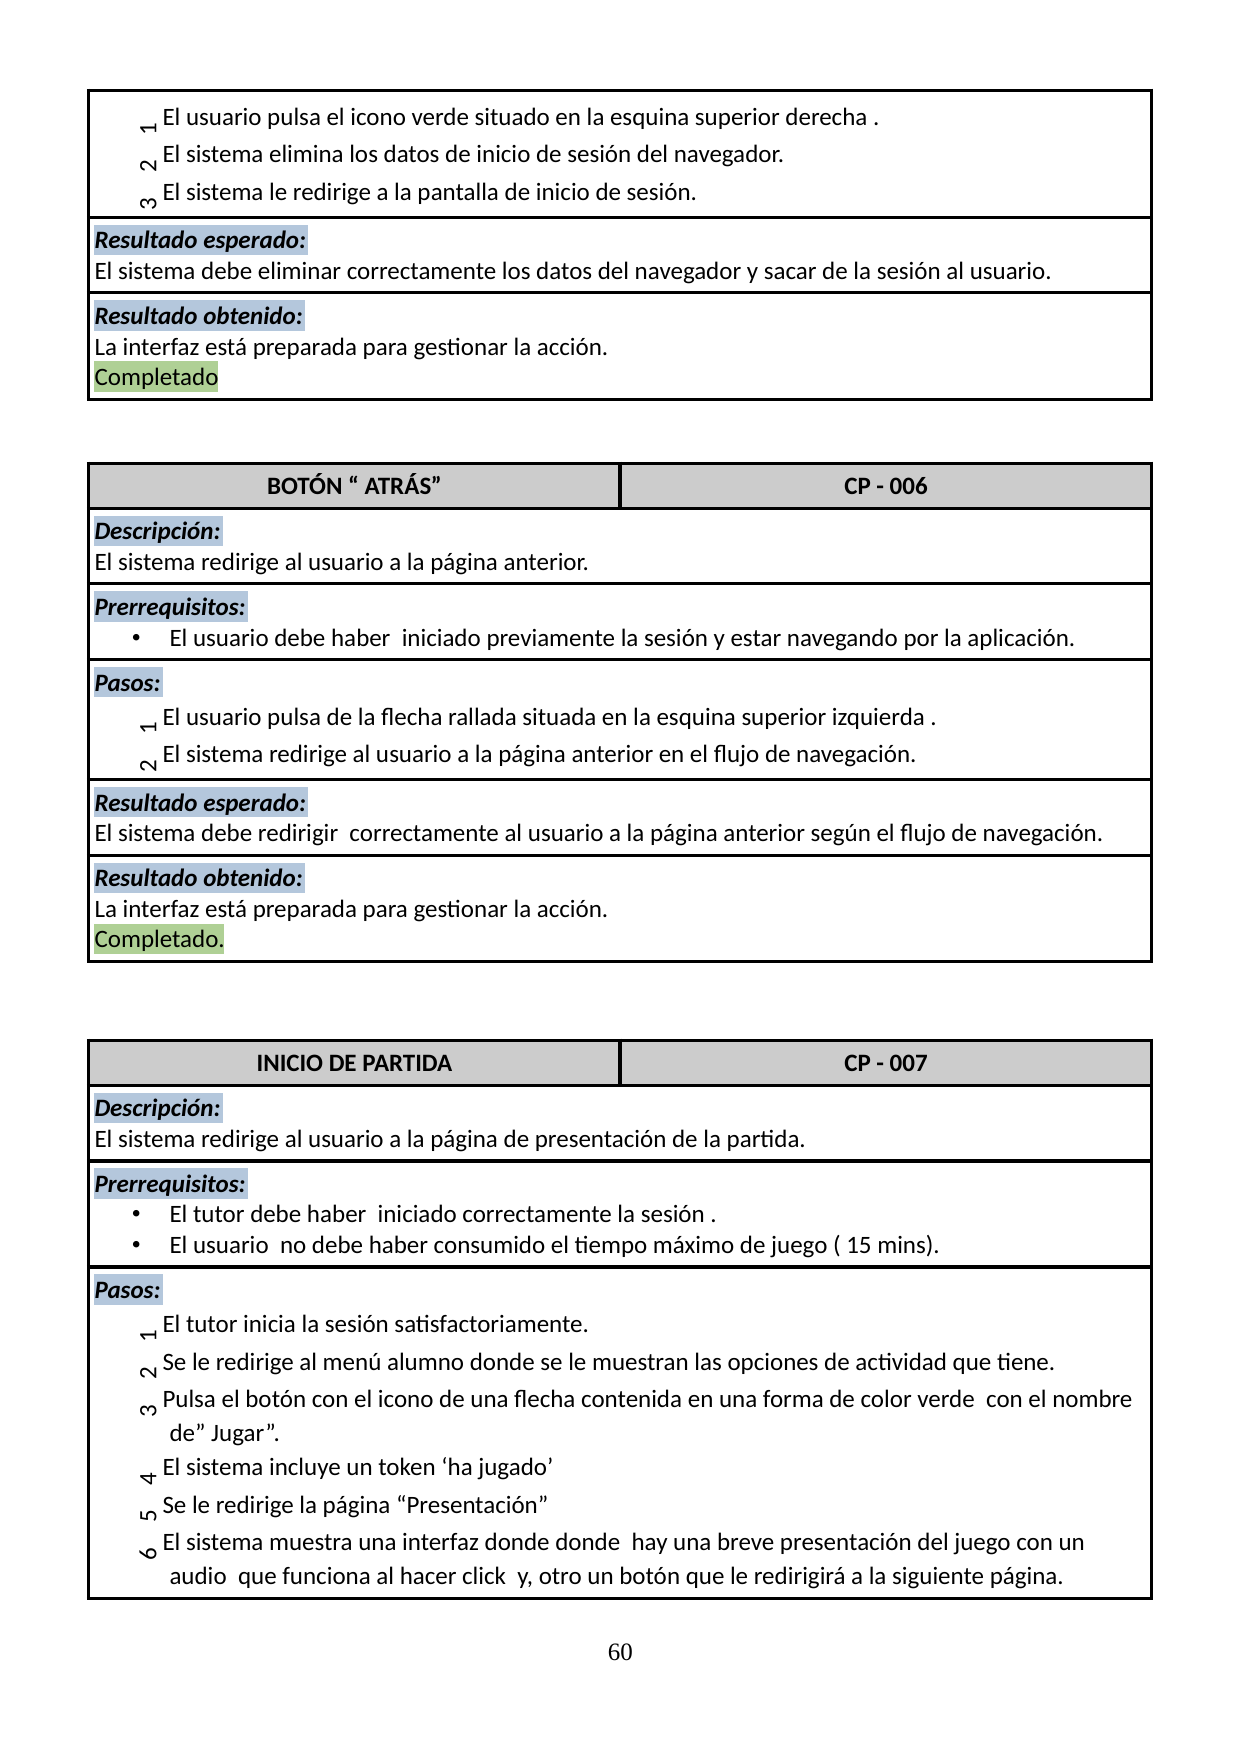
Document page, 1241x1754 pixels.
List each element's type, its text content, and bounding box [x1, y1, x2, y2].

table_header INICIO DE PARTIDA [90, 1042, 618, 1084]
table_header CP - 006 [622, 465, 1150, 507]
table_cell Descripción: El sistema redirige al usuario a la página anterior. [90, 510, 1150, 582]
table_header CP - 007 [622, 1042, 1150, 1084]
table_cell Resultado obtenido: La interfaz está preparada para gestionar la acción. Completado. [90, 857, 1150, 960]
table_cell Prerrequisitos: El usuario debe haber iniciado previamente la sesión y estar navegando por la aplicación. [90, 585, 1150, 658]
table_cell Resultado obtenido: La interfaz está preparada para gestionar la acción. Completado [90, 294, 1150, 397]
table_cell Pasos: El usuario pulsa el icono verde situado en la esquina superior derecha . El sistema elimina los datos de inicio de sesión del navegador. El sistema le redirige a la pantalla de inicio de sesión. [90, 92, 1150, 216]
table_cell Resultado esperado: El sistema debe redirigir correctamente al usuario a la página anterior según el flujo de navegación. [90, 781, 1150, 854]
table_cell Pasos: El usuario pulsa de la flecha rallada situada en la esquina superior izquierda . El sistema redirige al usuario a la página anterior en el flujo de navegación. [90, 661, 1150, 778]
table_cell Descripción: El sistema redirige al usuario a la página de presentación de la partida. [90, 1087, 1150, 1159]
table_cell Pasos: El tutor inicia la sesión satisfactoriamente. Se le redirige al menú alumno donde se le muestran las opciones de actividad que tiene. Pulsa el botón con el icono de una flecha contenida en una forma de color verde con el nombre de” Jugar”. El sistema incluye un token ‘ha jugado’ Se le redirige la página “Presentación” El sistema muestra una interfaz donde donde hay una breve presentación del juego con un audio que funciona al hacer click y, otro un botón que le redirigirá a la siguiente página. [90, 1269, 1150, 1597]
table_header BOTÓN “ ATRÁS” [90, 465, 618, 507]
table_cell Resultado esperado: El sistema debe eliminar correctamente los datos del navegador y sacar de la sesión al usuario. [90, 219, 1150, 291]
table_cell Prerrequisitos: El tutor debe haber iniciado correctamente la sesión . El usuario no debe haber consumido el tiempo máximo de juego ( 15 mins). [90, 1163, 1150, 1265]
